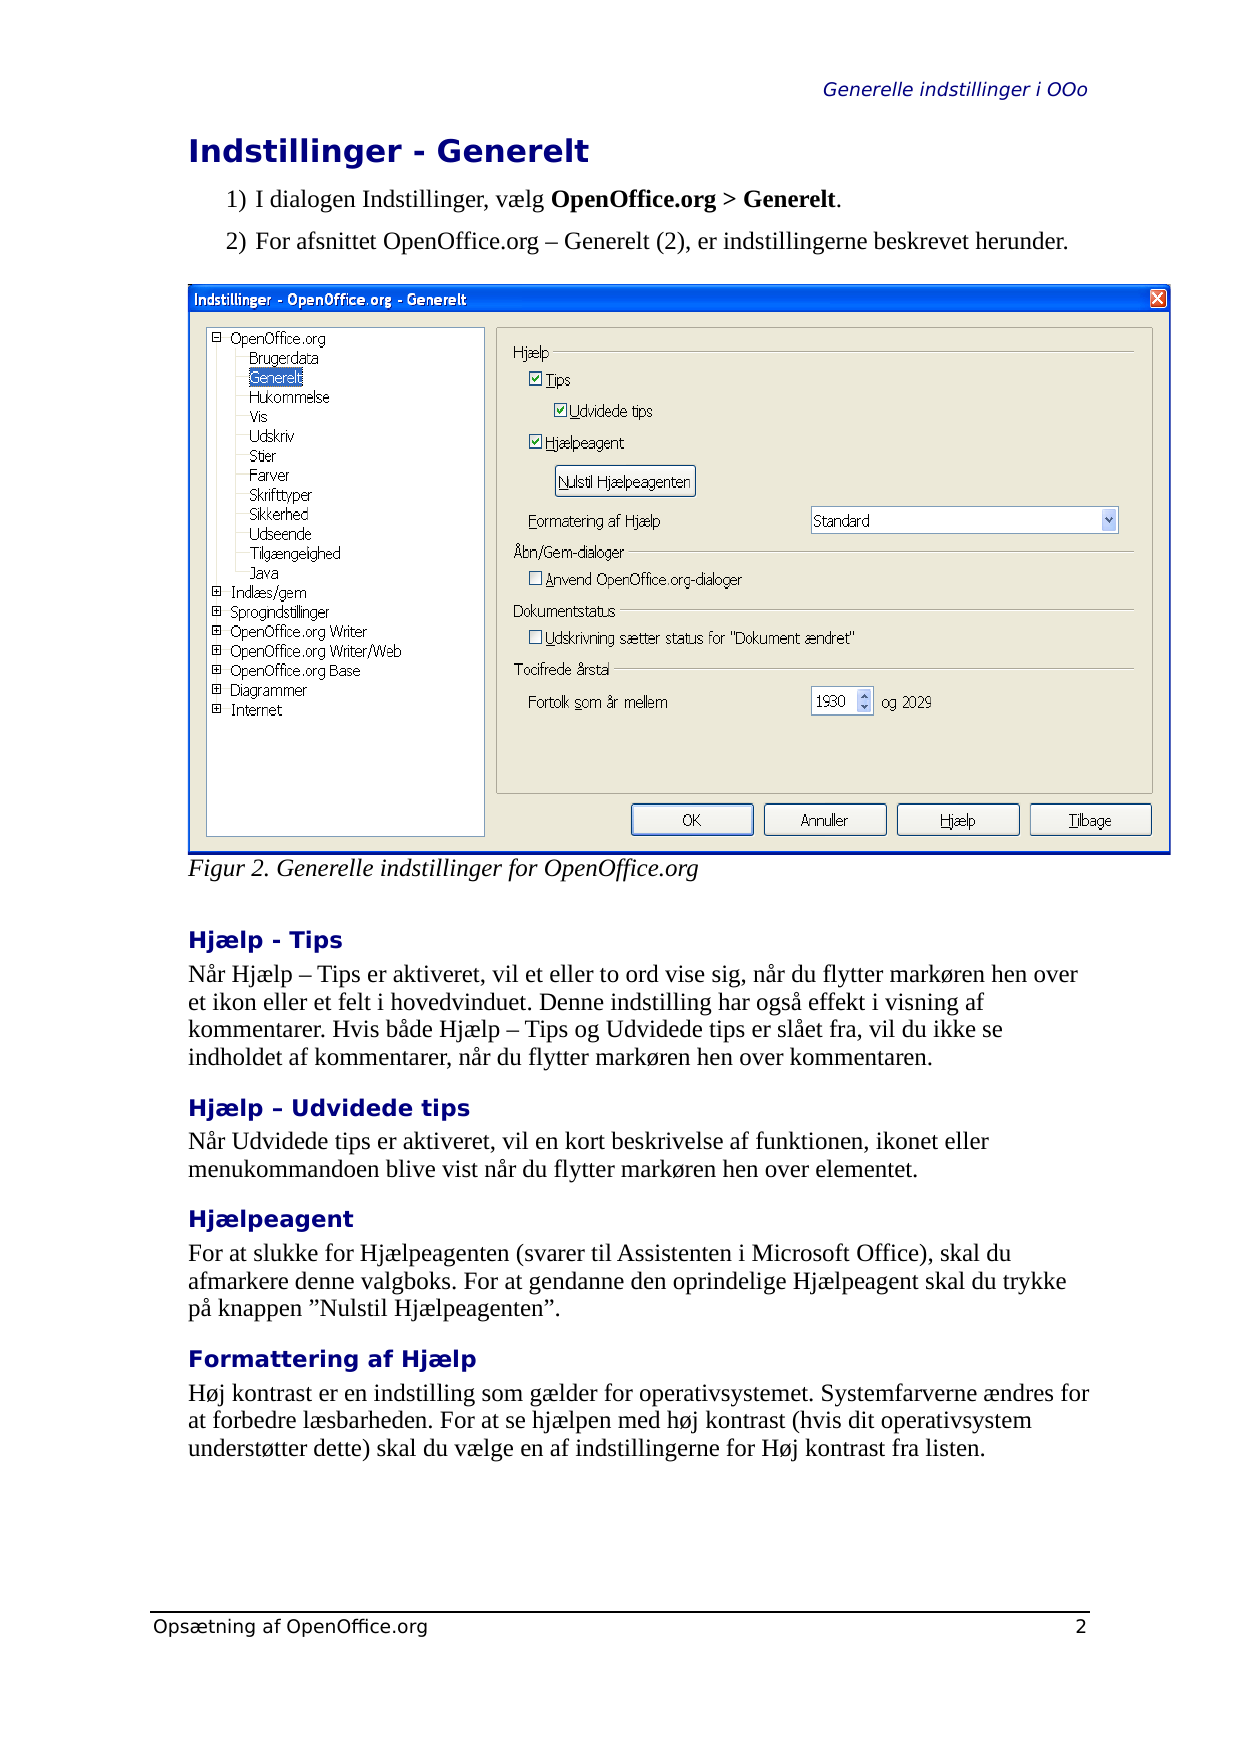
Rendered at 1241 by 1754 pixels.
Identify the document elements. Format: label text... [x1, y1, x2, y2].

subtitle Hjælpeagent [188, 1206, 1090, 1233]
text Når Udvidede tips er aktiveret, vil en kort beskrivelse af funktionen, ikonet eller menukommandoen blive vist når du flytter markøren hen over elementet. [188, 1127, 1090, 1183]
subtitle Indstillinger - Generelt [188, 134, 1090, 170]
list I dialogen Indstillinger, vælg OpenOffice.org > Generelt. [226, 185, 1090, 213]
subtitle Hjælp – Udvidede tips [188, 1095, 1090, 1121]
text Høj kontrast er en indstilling som gælder for operativsystemet. Systemfarverne ændres for at forbedre læsbarheden. For at se hjælpen med høj kontrast (hvis dit operativsystem understøtter dette) skal du vælge en af indstillingerne for Høj kontrast fra listen. [188, 1379, 1090, 1462]
text Figur 2. Generelle indstillinger for OpenOffice.org [188, 855, 1171, 882]
subtitle Hjælp - Tips [188, 927, 1090, 954]
text For at slukke for Hjælpeagenten (svarer til Assistenten i Microsoft Office), skal du afmarkere denne valgboks. For at gendanne den oprindelige Hjælpeagent skal du trykke på knappen ”Nulstil Hjælpeagenten”. [188, 1239, 1090, 1322]
subtitle Formattering af Hjælp [188, 1346, 1090, 1373]
picture [187, 284, 1171, 855]
list For afsnittet OpenOffice.org – Generelt (Figur 2), er indstillingerne beskrevet herunder. [226, 227, 1090, 255]
text Når Hjælp – Tips er aktiveret, vil et eller to ord vise sig, når du flytter markøren hen over et ikon eller et felt i hovedvinduet. Denne indstilling har også effekt i visning af kommentarer. Hvis både Hjælp – Tips og Udvidede tips er slået fra, vil du ikke se indholdet af kommentarer, når du flytter markøren hen over kommentaren. [188, 960, 1090, 1071]
